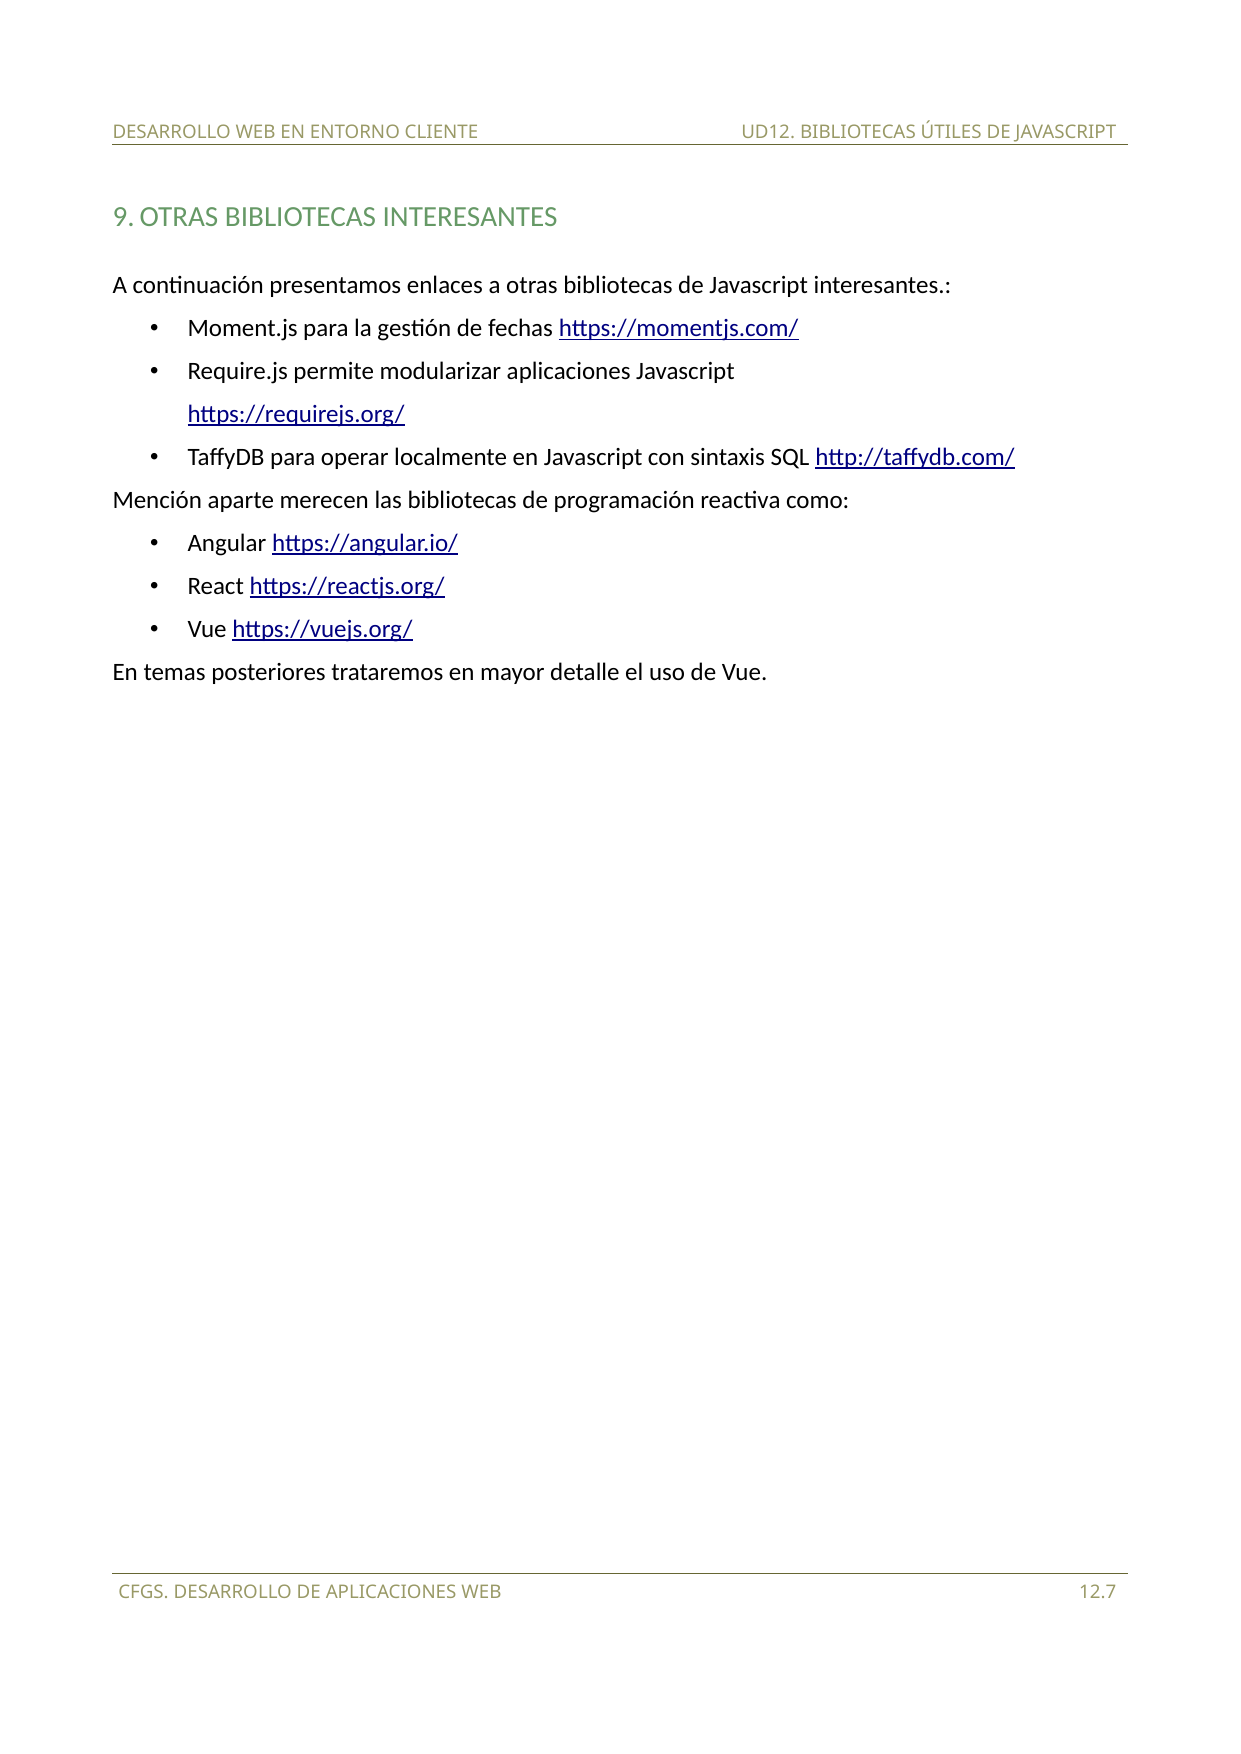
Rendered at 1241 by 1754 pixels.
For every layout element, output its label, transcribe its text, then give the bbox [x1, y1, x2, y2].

list Moment.js para la gestión de fechas https://momentjs.com/ [150, 313, 1128, 343]
list Angular https://angular.io/ [150, 527, 1128, 558]
list https://requirejs.org/ [150, 398, 1128, 429]
list TaffyDB para operar localmente en Javascript con sintaxis SQL http://taffydb.com/ [150, 441, 1128, 472]
text A continuación presentamos enlaces a otras bibliotecas de Javascript interesantes.: [112, 270, 1128, 300]
text En temas posteriores trataremos en mayor detalle el uso de Vue. [112, 656, 1128, 686]
list Vue https://vuejs.org/ [150, 613, 1128, 643]
list React https://reactjs.org/ [150, 570, 1128, 601]
subtitle Otras bibliotecas interesantes [112, 198, 1128, 234]
text Mención aparte merecen las bibliotecas de programación reactiva como: [112, 484, 1128, 515]
list Require.js permite modularizar aplicaciones Javascript [150, 356, 1128, 386]
